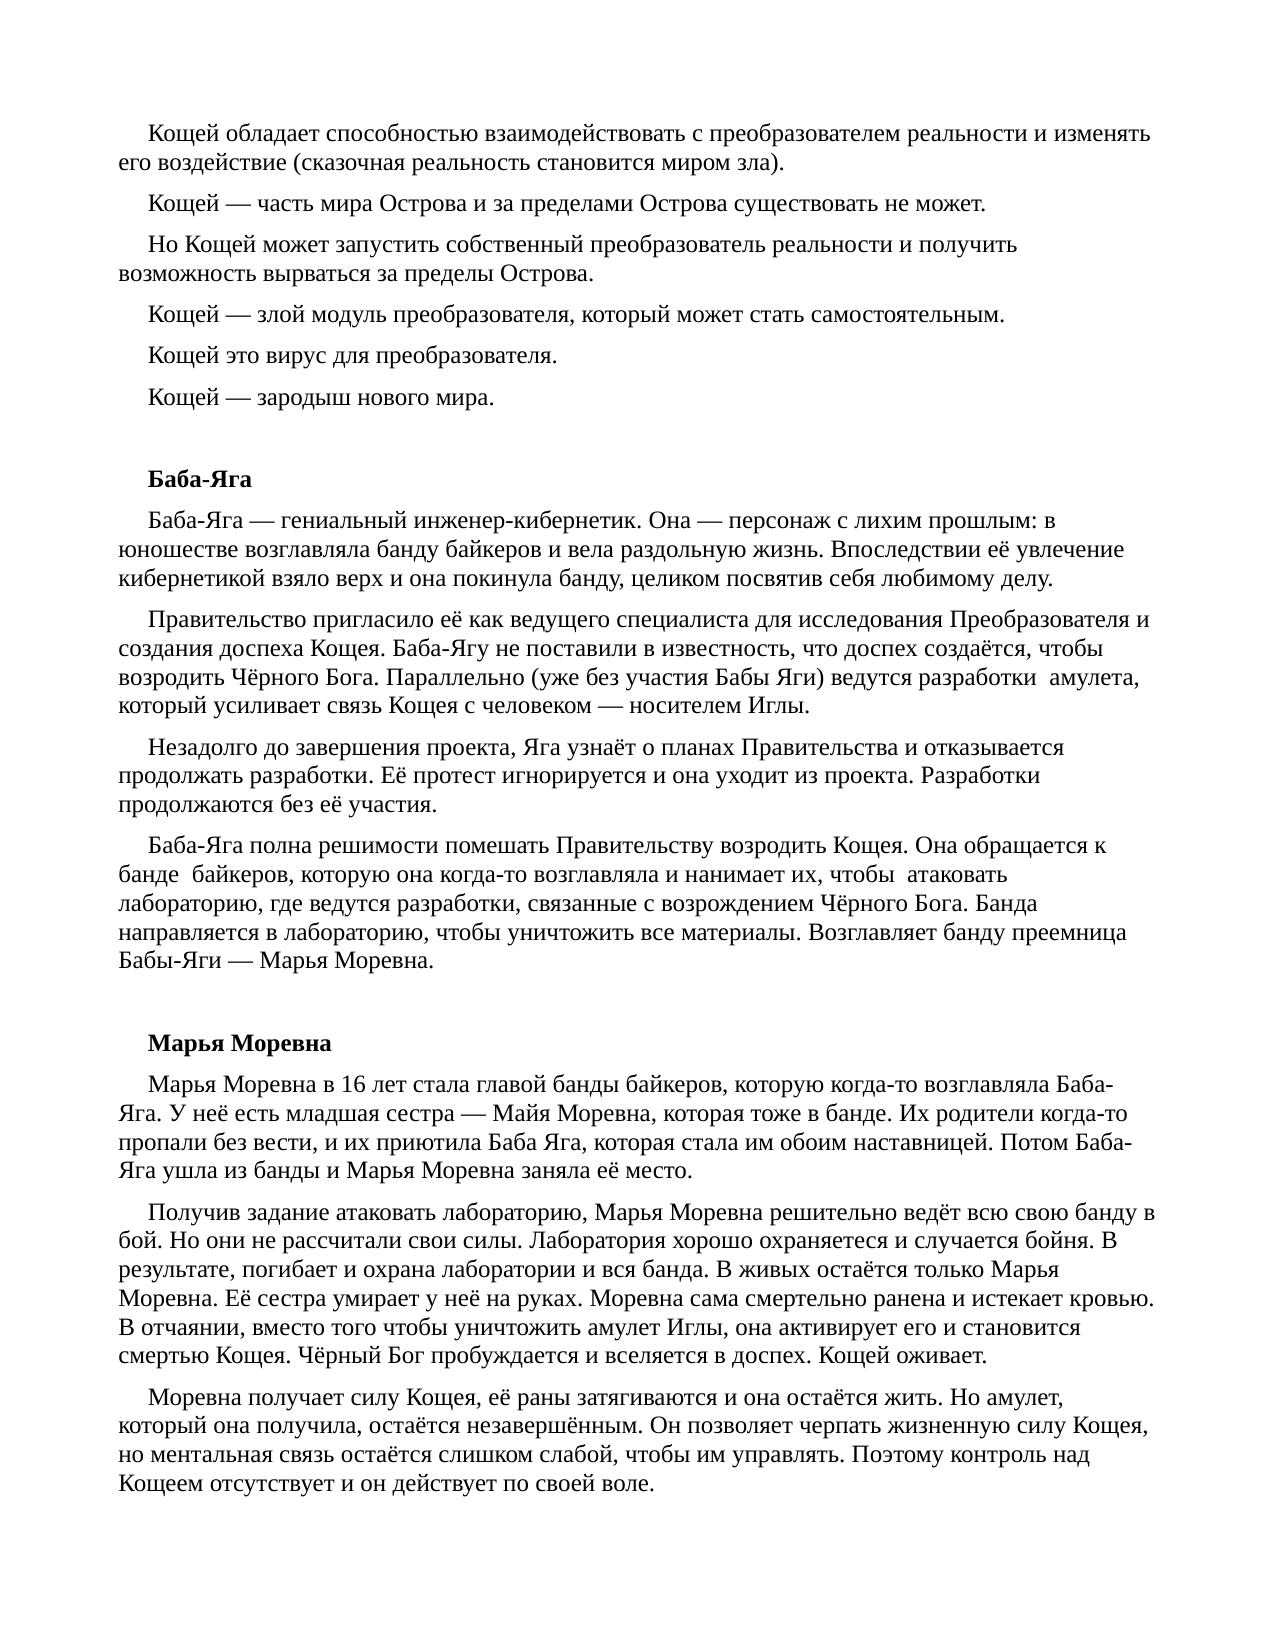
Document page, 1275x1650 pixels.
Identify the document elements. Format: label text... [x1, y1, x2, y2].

text Кощей — зародыш нового мира. [118, 382, 1157, 411]
text Незадолго до завершения проекта, Яга узнаёт о планах Правительства и отказывается продолжать разработки. Её протест игнорируется и она уходит из проекта. Разработки продолжаются без её участия. [118, 732, 1157, 818]
text Моревна получает силу Кощея, её раны затягиваются и она остаётся жить. Но амулет, который она получила, остаётся незавершённым. Он позволяет черпать жизненную силу Кощея, но ментальная связь остаётся слишком слабой, чтобы им управлять. Поэтому контроль над Кощеем отсутствует и он действует по своей воле. [118, 1382, 1157, 1497]
text Правительство пригласило её как ведущего специалиста для исследования Преобразователя и создания доспеха Кощея. Баба-Ягу не поставили в известность, что доспех создаётся, чтобы возродить Чёрного Бога. Параллельно (уже без участия Бабы Яги) ведутся разработки амулета, который усиливает связь Кощея с человеком — носителем Иглы. [118, 604, 1157, 719]
text Но Кощей может запустить собственный преобразователь реальности и получить возможность вырваться за пределы Острова. [118, 229, 1157, 287]
text Баба-Яга — гениальный инженер-кибернетик. Она — персонаж с лихим прошлым: в юношестве возглавляла банду байкеров и вела раздольную жизнь. Впоследствии её увлечение кибернетикой взяло верх и она покинула банду, целиком посвятив себя любимому делу. [118, 506, 1157, 592]
text Кощей это вирус для преобразователя. [118, 341, 1157, 369]
text Кощей обладает способностью взаимодействовать с преобразователем реальности и изменять его воздействие (сказочная реальность становится миром зла). [118, 118, 1157, 176]
text Марья Моревна в 16 лет стала главой банды байкеров, которую когда-то возглавляла Баба-Яга. У неё есть младшая сестра — Майя Моревна, которая тоже в банде. Их родители когда-то пропали без вести, и их приютила Баба Яга, которая стала им обоим наставницей. Потом Баба-Яга ушла из банды и Марья Моревна заняла её место. [118, 1069, 1157, 1184]
text Баба-Яга полна решимости помешать Правительству возродить Кощея. Она обращается к банде байкеров, которую она когда-то возглавляла и нанимает их, чтобы атаковать лабораторию, где ведутся разработки, связанные с возрождением Чёрного Бога. Банда направляется в лабораторию, чтобы уничтожить все материалы. Возглавляет банду преемница Бабы-Яги — Марья Моревна. [118, 831, 1157, 974]
text Кощей — злой модуль преобразователя, который может стать самостоятельным. [118, 299, 1157, 328]
text Кощей — часть мира Острова и за пределами Острова существовать не может. [118, 188, 1157, 217]
text Баба-Яга [118, 464, 1157, 493]
text Марья Моревна [118, 1028, 1157, 1057]
text Получив задание атаковать лабораторию, Марья Моревна решительно ведёт всю свою банду в бой. Но они не рассчитали свои силы. Лаборатория хорошо охраняетеся и случается бойня. В результате, погибает и охрана лаборатории и вся банда. В живых остаётся только Марья Моревна. Её сестра умирает у неё на руках. Моревна сама смертельно ранена и истекает кровью. В отчаянии, вместо того чтобы уничтожить амулет Иглы, она активирует его и становится смертью Кощея. Чёрный Бог пробуждается и вселяется в доспех. Кощей оживает. [118, 1197, 1157, 1369]
